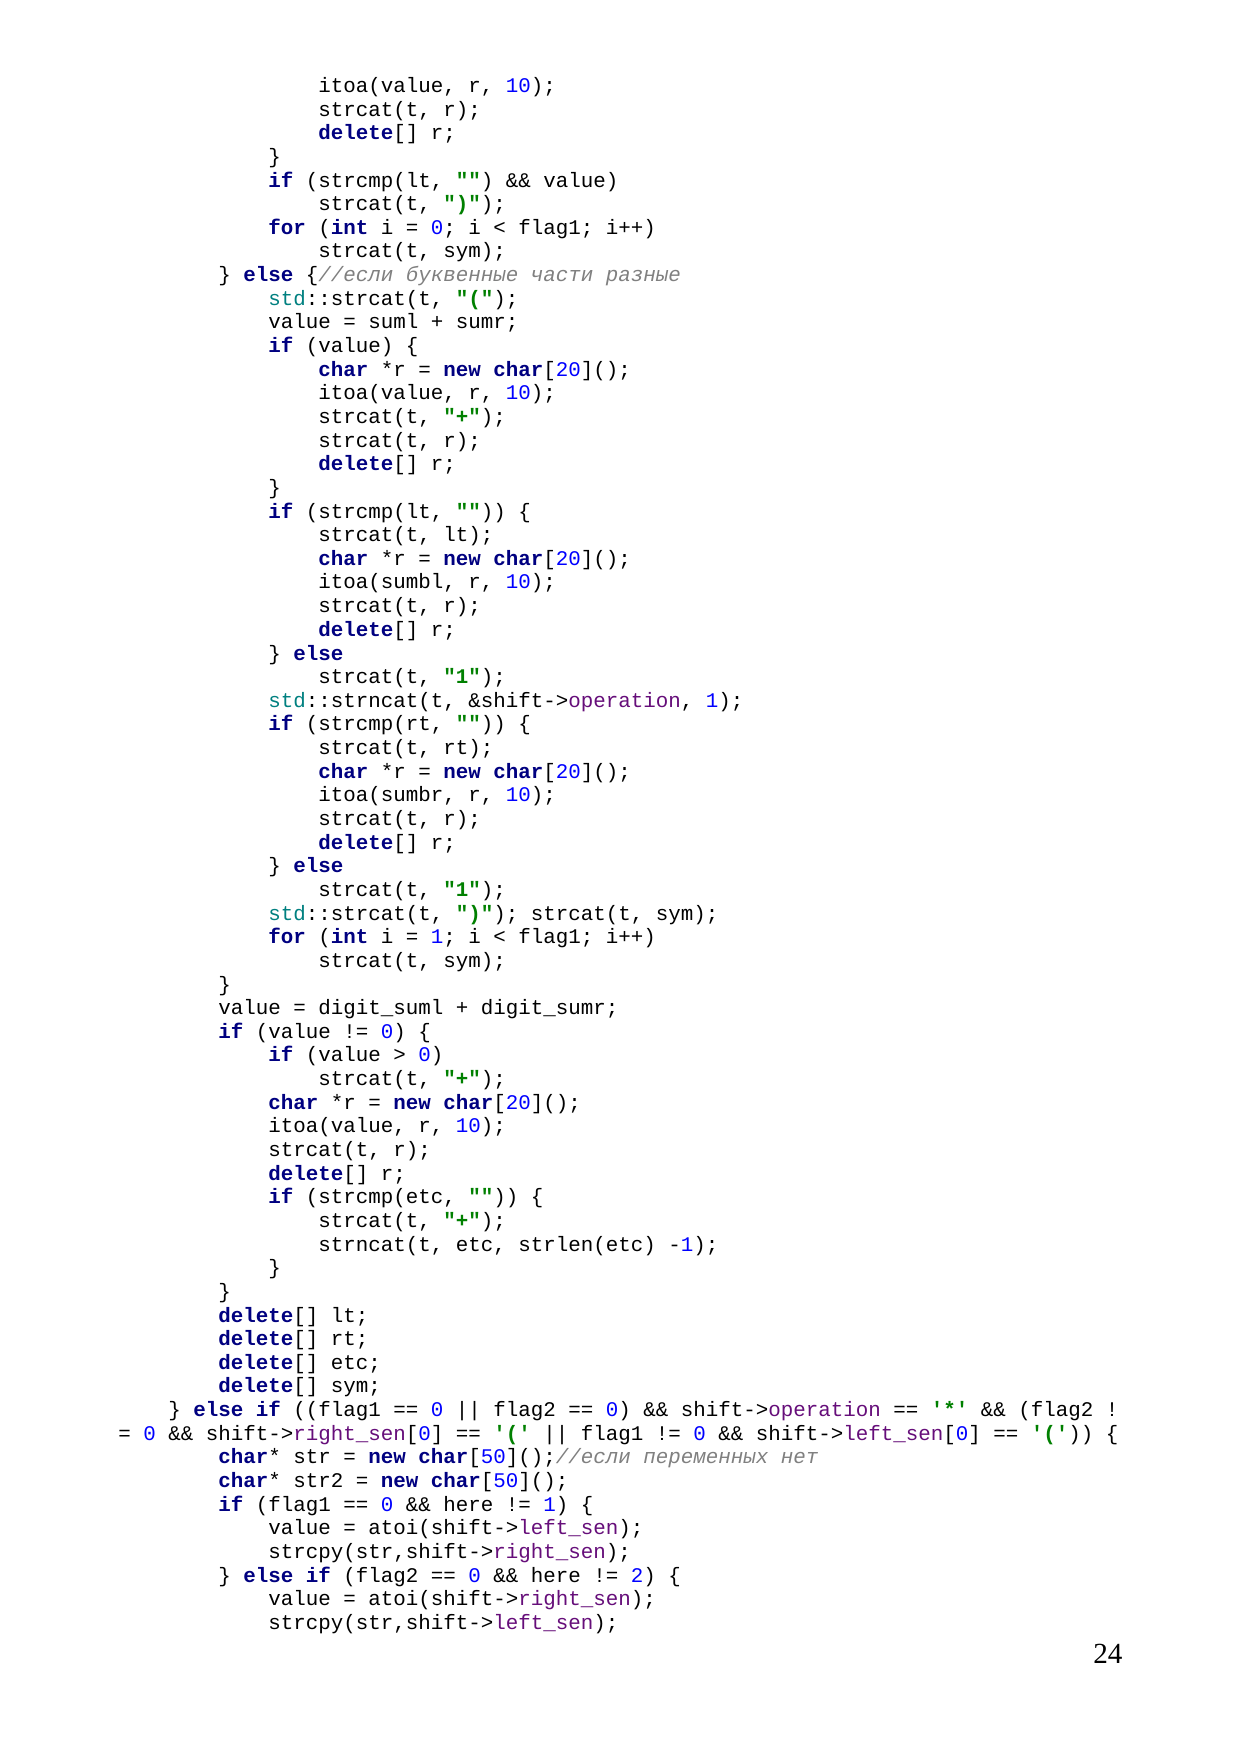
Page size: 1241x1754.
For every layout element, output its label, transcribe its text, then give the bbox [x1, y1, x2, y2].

text itoa(value, r, 10); strcat(t, r); delete[] r; } if (strcmp(lt, "") && value) strcat(t, ")"); for (int i = 0; i < flag1; i++) strcat(t, sym); } else {//если буквенные части разные std::strcat(t, "("); value = suml + sumr; if (value) { char *r = new char[20](); itoa(value, r, 10); strcat(t, "+"); strcat(t, r); delete[] r; } if (strcmp(lt, "")) { strcat(t, lt); char *r = new char[20](); itoa(sumbl, r, 10); strcat(t, r); delete[] r; } else strcat(t, "1"); std::strncat(t, &shift->operation, 1); if (strcmp(rt, "")) { strcat(t, rt); char *r = new char[20](); itoa(sumbr, r, 10); strcat(t, r); delete[] r; } else strcat(t, "1"); std::strcat(t, ")"); strcat(t, sym); for (int i = 1; i < flag1; i++) strcat(t, sym); } value = digit_suml + digit_sumr; if (value != 0) { if (value > 0) strcat(t, "+"); char *r = new char[20](); itoa(value, r, 10); strcat(t, r); delete[] r; if (strcmp(etc, "")) { strcat(t, "+"); strncat(t, etc, strlen(etc) -1); } } delete[] lt; delete[] rt; delete[] etc; delete[] sym; } else if ((flag1 == 0 || flag2 == 0) && shift->operation == '*' && (flag2 != 0 && shift->right_sen[0] == '(' || flag1 != 0 && shift->left_sen[0] == '(')) { char* str = new char[50]();//если переменных нет char* str2 = new char[50](); if (flag1 == 0 && here != 1) { value = atoi(shift->left_sen); strcpy(str,shift->right_sen); } else if (flag2 == 0 && here != 2) { value = atoi(shift->right_sen); strcpy(str,shift->left_sen); [118, 75, 1122, 1636]
